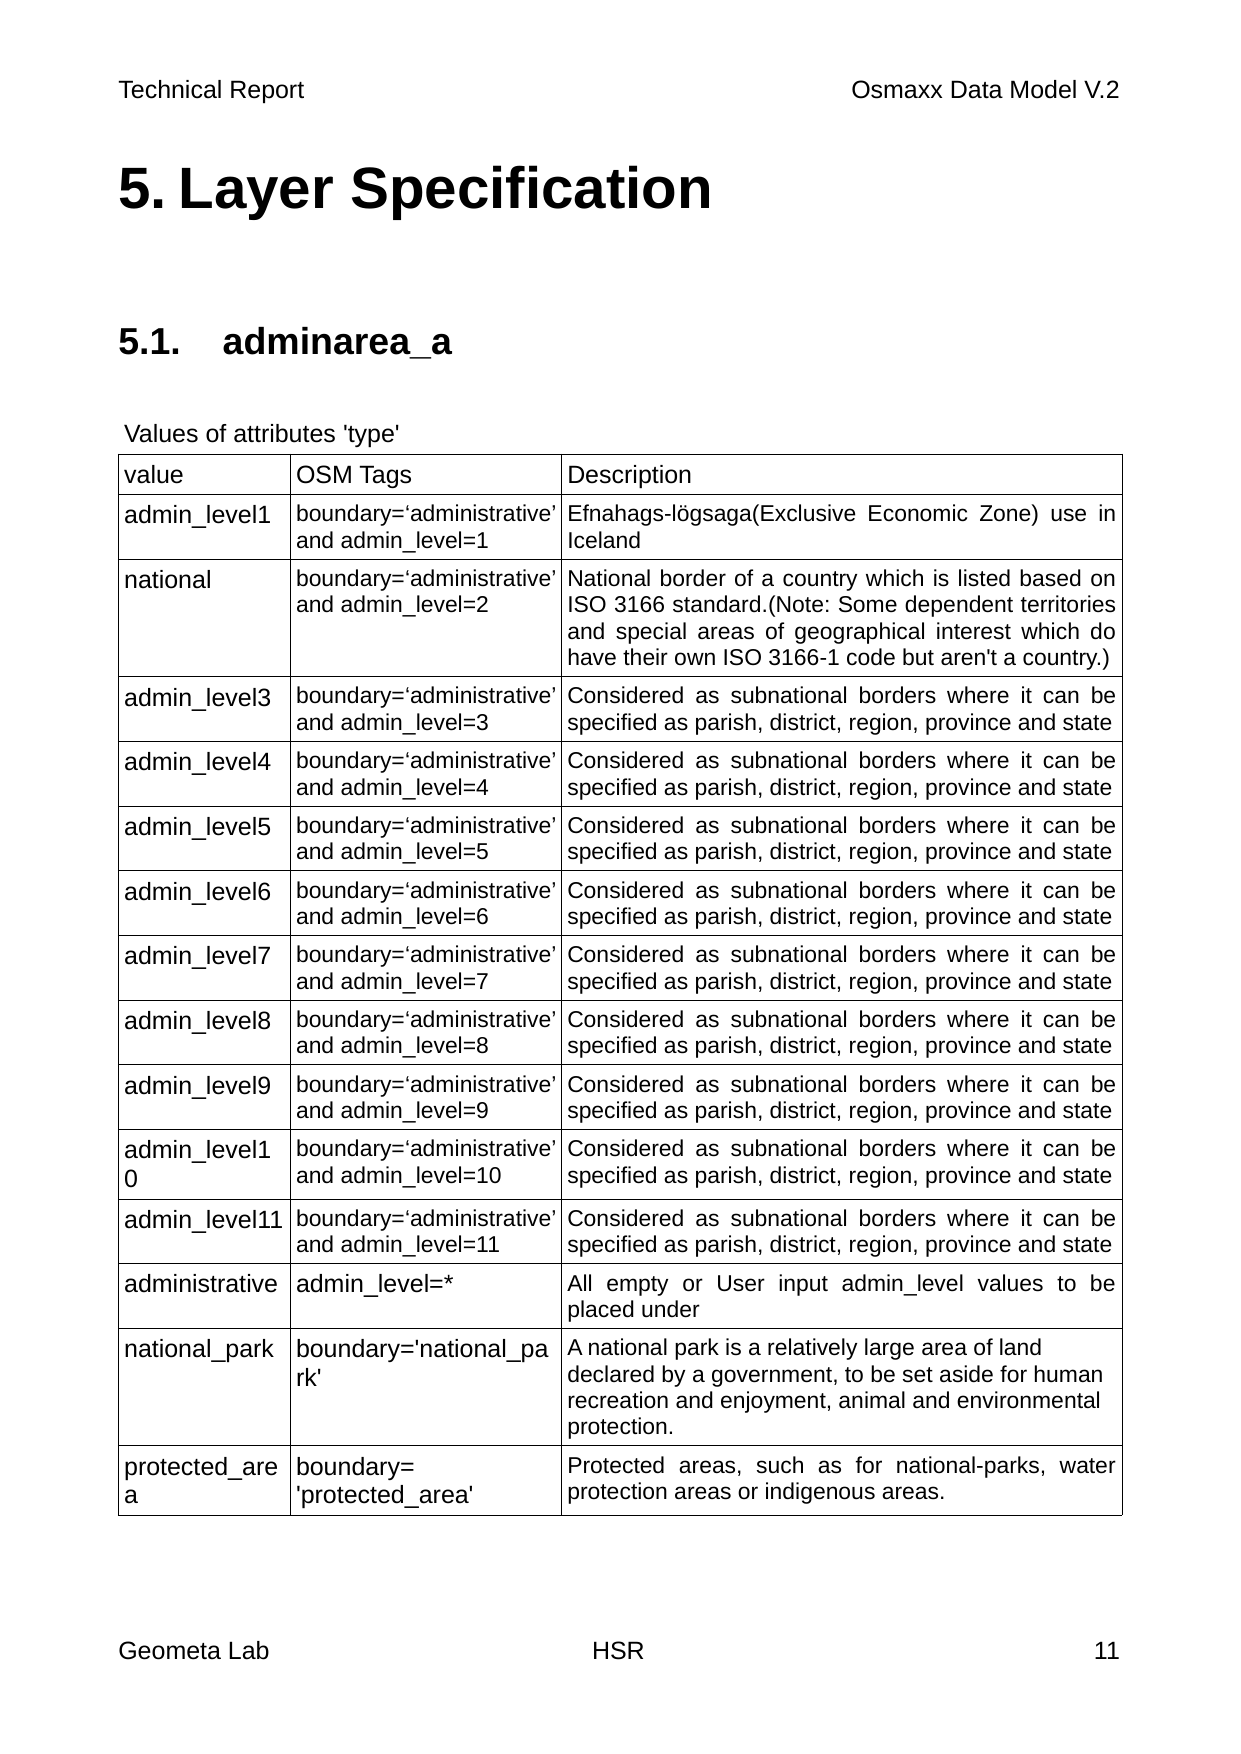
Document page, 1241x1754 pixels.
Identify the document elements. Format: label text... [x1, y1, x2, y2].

table_cell national_park [119, 1329, 290, 1445]
table_cell admin_level=* [291, 1264, 561, 1328]
table_cell boundary=‘administrative’ and admin_level=6 [291, 871, 561, 935]
table_cell boundary=‘administrative’ and admin_level=2 [291, 560, 561, 676]
table_cell Considered as subnational borders where it can be specified as parish, district, region, province and state [562, 1130, 1122, 1198]
table_cell Considered as subnational borders where it can be specified as parish, district, region, province and state [562, 677, 1122, 741]
table_cell admin_level10 [119, 1130, 290, 1198]
subtitle Layer Specification [118, 153, 1122, 221]
table_cell boundary=‘administrative’ and admin_level=1 [291, 495, 561, 559]
table_cell admin_level8 [119, 1001, 290, 1064]
table_cell protected_area [119, 1446, 290, 1515]
table_cell national [119, 560, 290, 676]
table_cell admin_level4 [119, 742, 290, 806]
table_cell boundary=‘administrative’ and admin_level=10 [291, 1130, 561, 1198]
table_cell admin_level3 [119, 677, 290, 741]
table_cell admin_level1 [119, 495, 290, 559]
table_header Values of attributes 'type' [118, 413, 1122, 453]
table_cell admin_level9 [119, 1065, 290, 1129]
table_cell All empty or User input admin_level values to be placed under [562, 1264, 1122, 1328]
table_cell boundary=‘administrative’ and admin_level=3 [291, 677, 561, 741]
subtitle adminarea_a [118, 319, 1122, 362]
table_cell admin_level7 [119, 936, 290, 1000]
table_cell boundary=‘administrative’ and admin_level=9 [291, 1065, 561, 1129]
table_cell Considered as subnational borders where it can be specified as parish, district, region, province and state [562, 871, 1122, 935]
table_cell boundary=‘administrative’ and admin_level=5 [291, 807, 561, 870]
table_cell boundary='national_park' [291, 1329, 561, 1445]
table_cell value [119, 455, 290, 494]
table_cell admin_level11 [119, 1200, 290, 1263]
table_cell boundary=‘administrative’ and admin_level=8 [291, 1001, 561, 1064]
table_cell A national park is a relatively large area of land declared by a government, to be set aside for human recreation and enjoyment, animal and environmental protection. [562, 1329, 1122, 1445]
table_cell Protected areas, such as for national-parks, water protection areas or indigenous areas. [562, 1446, 1122, 1515]
table_cell boundary= 'protected_area' [291, 1446, 561, 1515]
table_cell Description [562, 455, 1122, 494]
table_cell Considered as subnational borders where it can be specified as parish, district, region, province and state [562, 1200, 1122, 1263]
table_cell Considered as subnational borders where it can be specified as parish, district, region, province and state [562, 742, 1122, 806]
table_cell administrative [119, 1264, 290, 1328]
table_cell Considered as subnational borders where it can be specified as parish, district, region, province and state [562, 807, 1122, 870]
table_cell boundary=‘administrative’ and admin_level=4 [291, 742, 561, 806]
table_cell Considered as subnational borders where it can be specified as parish, district, region, province and state [562, 1065, 1122, 1129]
table_cell boundary=‘administrative’ and admin_level=11 [291, 1200, 561, 1263]
table_cell Efnahags-lögsaga(Exclusive Economic Zone) use in Iceland [562, 495, 1122, 559]
table_cell National border of a country which is listed based on ISO 3166 standard.(Note: Some dependent territories and special areas of geographical interest which do have their own ISO 3166-1 code but aren't a country.) [562, 560, 1122, 676]
table_cell admin_level5 [119, 807, 290, 870]
table_cell boundary=‘administrative’ and admin_level=7 [291, 936, 561, 1000]
table_cell admin_level6 [119, 871, 290, 935]
table_cell OSM Tags [291, 455, 561, 494]
table_cell Considered as subnational borders where it can be specified as parish, district, region, province and state [562, 1001, 1122, 1064]
table_cell Considered as subnational borders where it can be specified as parish, district, region, province and state [562, 936, 1122, 1000]
